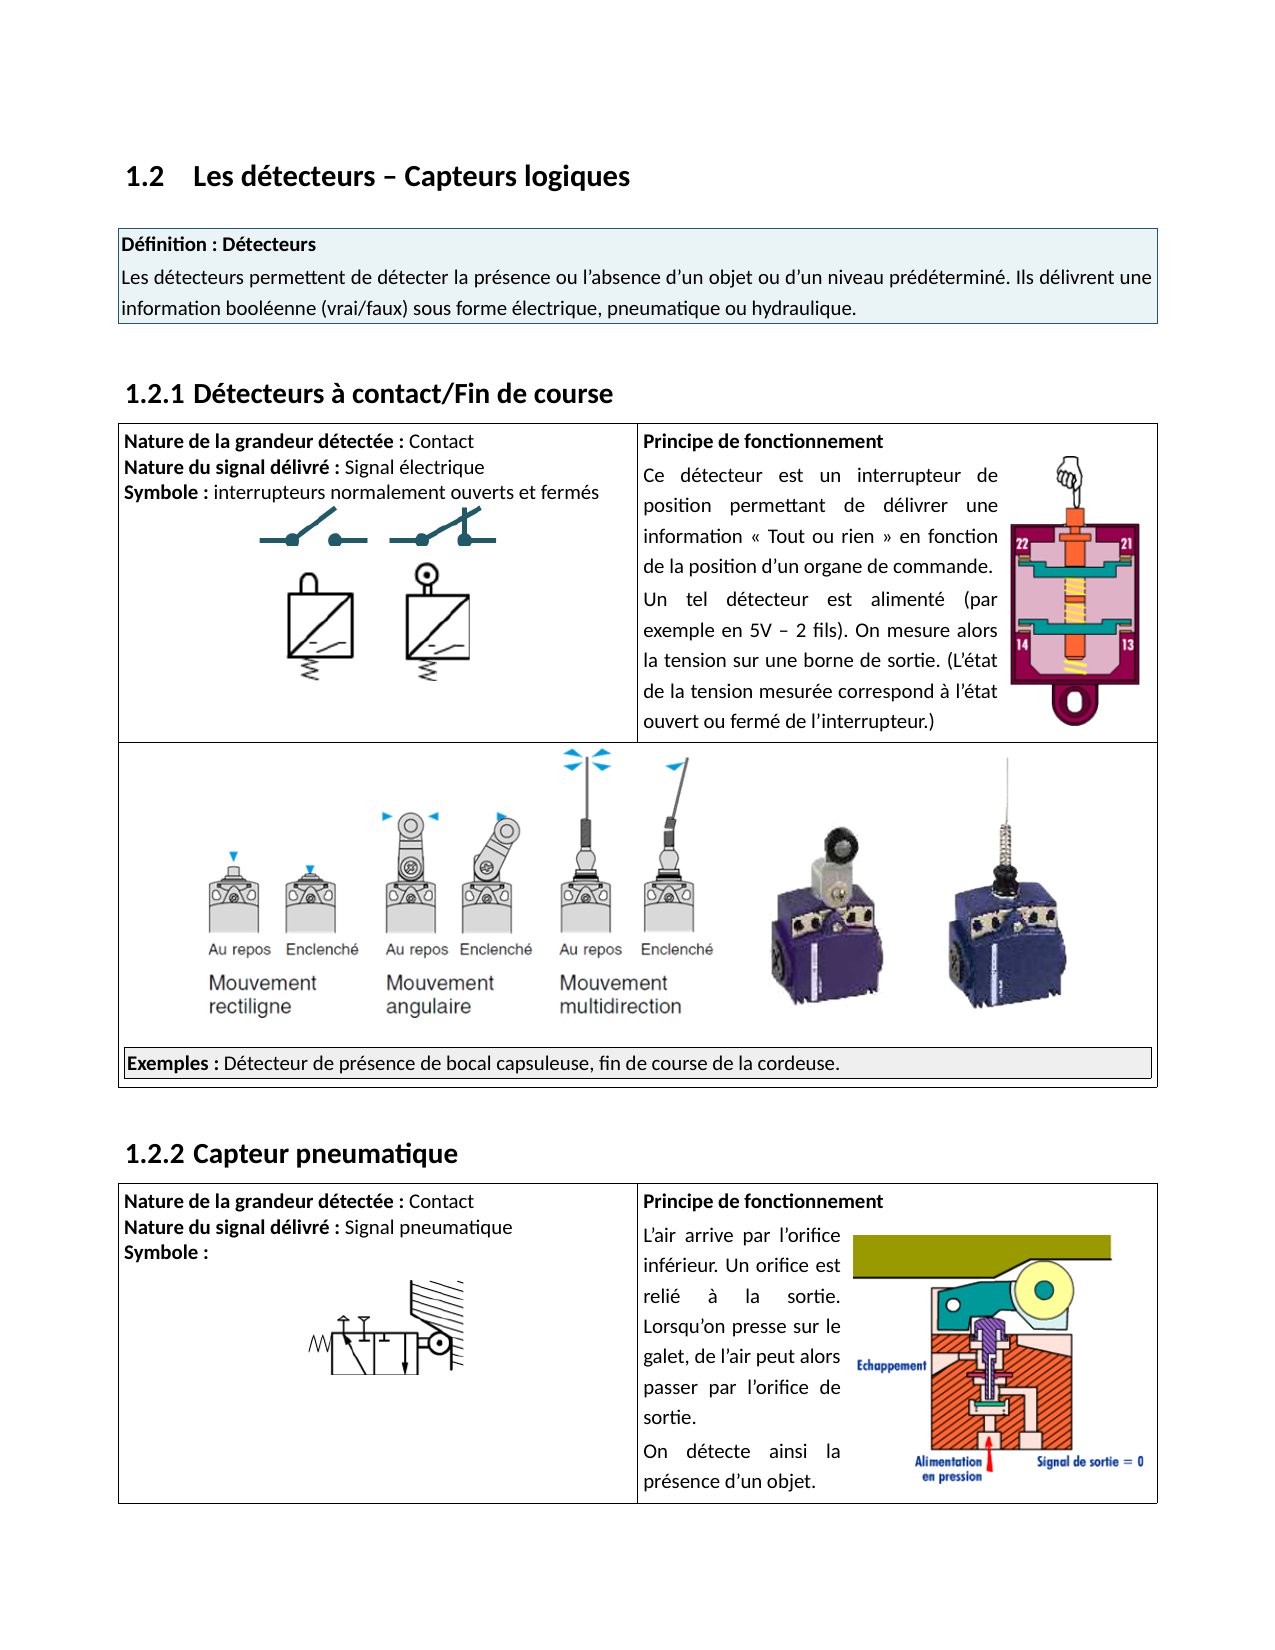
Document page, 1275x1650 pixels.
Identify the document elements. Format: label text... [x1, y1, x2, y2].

subtitle Détecteurs à contact/Fin de course [118, 375, 1157, 410]
text Définition : Détecteurs [119, 229, 1157, 257]
table_cell Exemples : Détecteur de présence de bocal capsuleuse, fin de course de la cordeuse. [119, 743, 1157, 1087]
subtitle Les détecteurs – Capteurs logiques [118, 156, 1157, 193]
table_header Principe de fonctionnement L’air arrive par l’orifice inférieur. Un orifice est relié à la sortie. Lorsqu’on presse sur le galet, de l’air peut alors passer par l’orifice de sortie. On détecte ainsi la présence d’un objet. [638, 1184, 1157, 1502]
picture [208, 748, 1067, 1018]
table_header Nature de la grandeur détectée : Contact Nature du signal délivré : Signal électrique Symbole : interrupteurs normalement ouverts et fermés [119, 424, 637, 742]
text Les détecteurs permettent de détecter la présence ou l’absence d’un objet ou d’un niveau prédéterminé. Ils délivrent une information booléenne (vrai/faux) sous forme électrique, pneumatique ou hydraulique. [119, 262, 1157, 323]
subtitle Capteur pneumatique [118, 1135, 1157, 1170]
picture [1010, 456, 1140, 726]
picture [852, 1235, 1144, 1484]
table_header Principe de fonctionnement Ce détecteur est un interrupteur de position permettant de délivrer une information « Tout ou rien » en fonction de la position d’un organe de commande. Un tel détecteur est alimenté (par exemple en 5V – 2 fils). On mesure alors la tension sur une borne de sortie. (L’état de la tension mesurée correspond à l’état ouvert ou fermé de l’interrupteur.) [638, 424, 1157, 742]
table_header Nature de la grandeur détectée : Contact Nature du signal délivré : Signal pneumatique Symbole : [119, 1184, 637, 1502]
